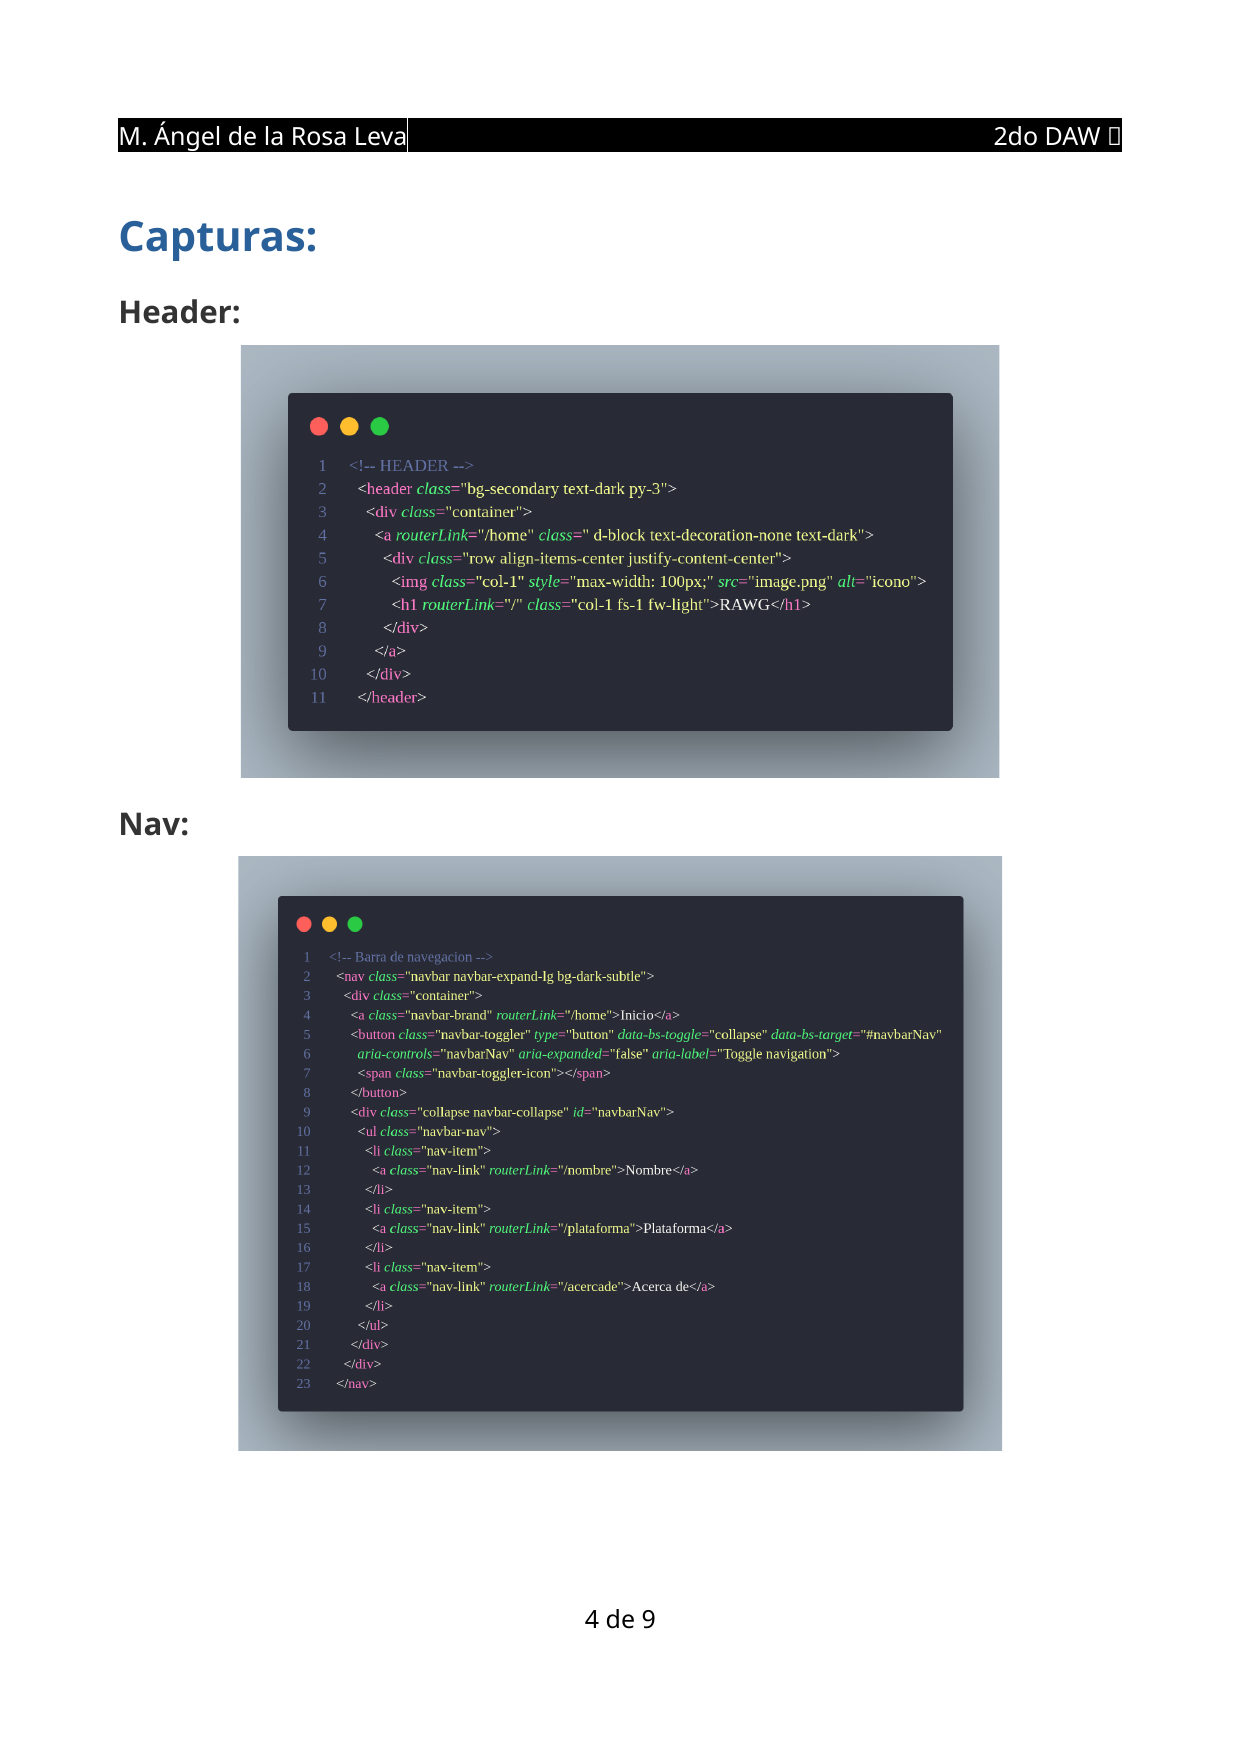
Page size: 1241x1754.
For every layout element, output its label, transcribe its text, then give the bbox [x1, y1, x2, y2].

subtitle Header: [118, 291, 1122, 333]
picture [240, 345, 1000, 778]
picture [238, 856, 1003, 1451]
subtitle Capturas: [118, 207, 1122, 263]
subtitle Nav: [118, 801, 1122, 844]
